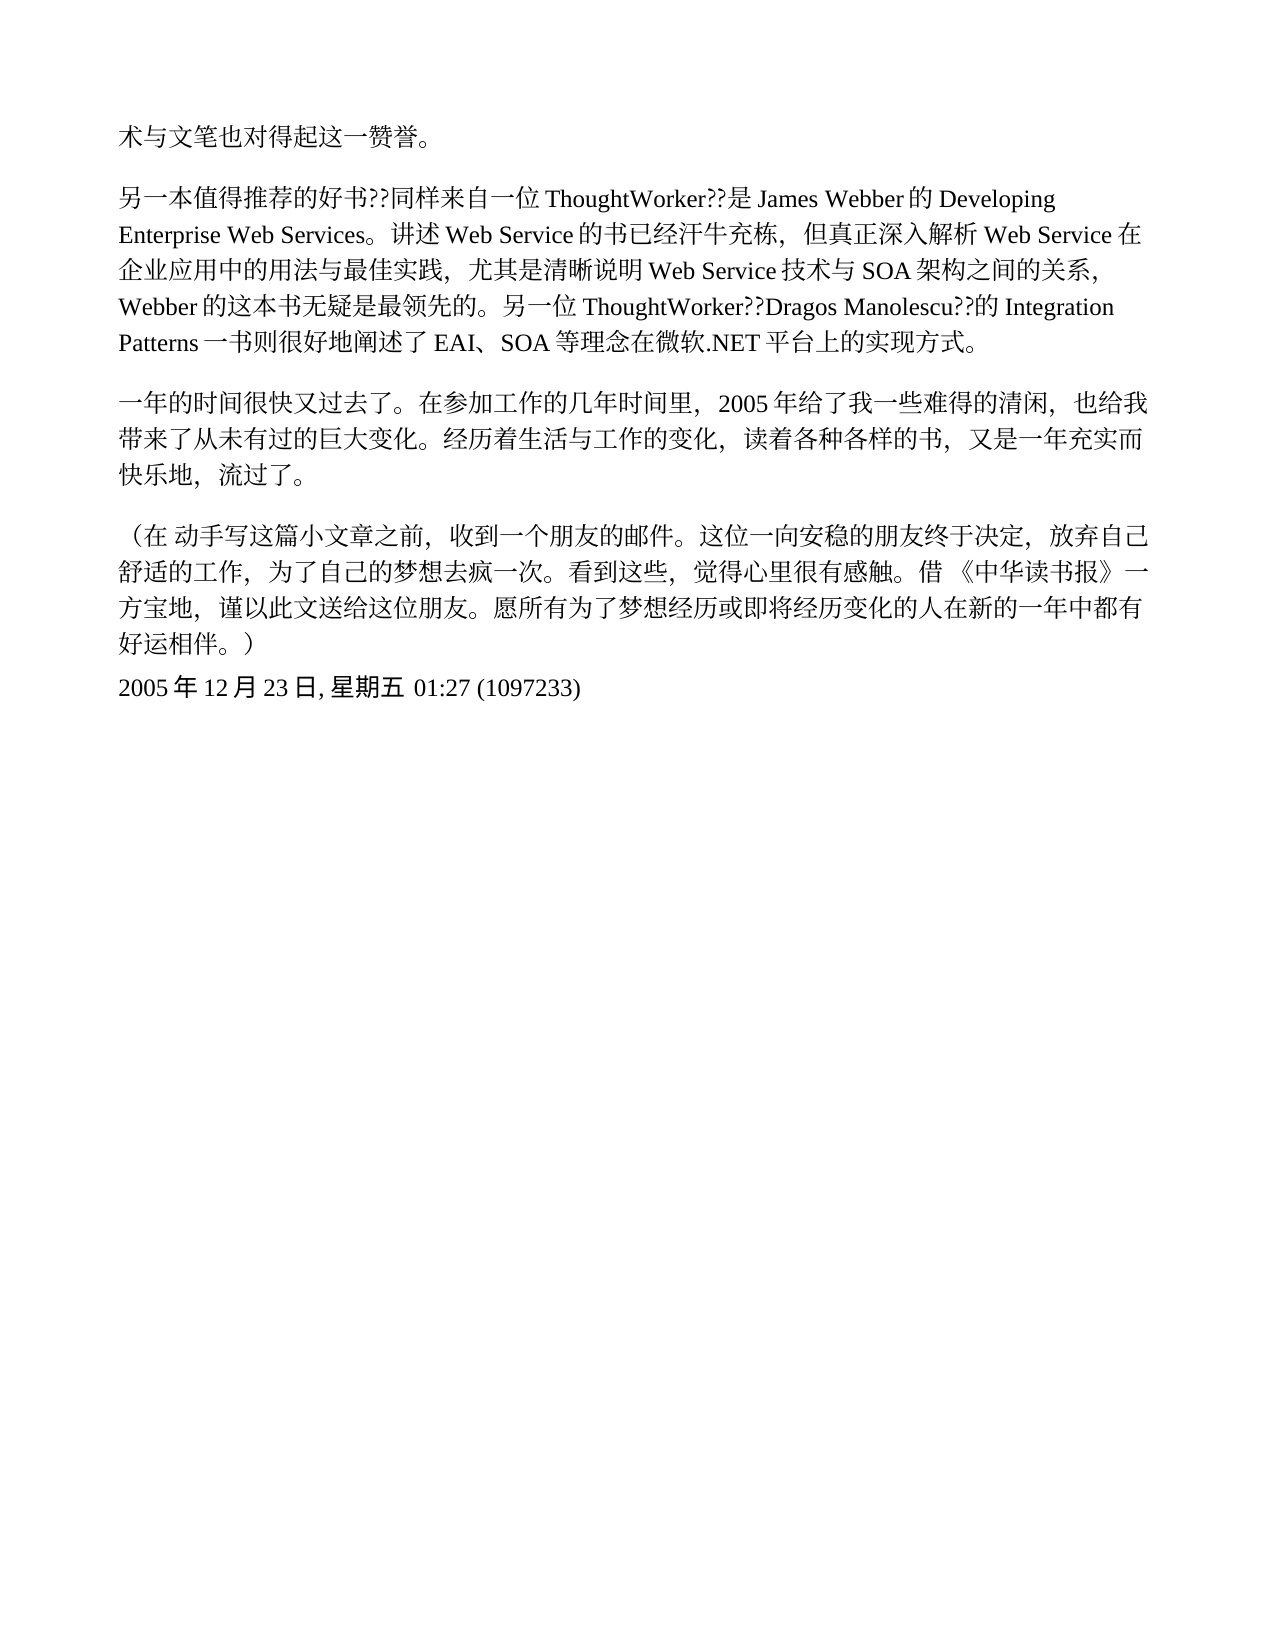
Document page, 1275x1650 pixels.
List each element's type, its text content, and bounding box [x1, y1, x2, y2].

text 2005年12月23日, 星期五 01:27 (1097233) [118, 673, 1157, 702]
text 另一本值得推荐的好书??同样来自一位ThoughtWorker??是James Webber的Developing Enterprise Web Services。讲述Web Service的书已经汗牛充栋，但真正深入解析Web Service在企业应用中的用法与最佳实践，尤其是清晰说明Web Service技术与SOA架构之间的关系，Webber的这本书无疑是最领先的。另一位ThoughtWorker??Dragos Manolescu??的Integration Patterns一书则很好地阐述了EAI、SOA等理念在微软.NET平台上的实现方式。 [118, 179, 1157, 359]
text 进入ThoughtWorks，仿佛是一头扎进了一个巨大的宝库：知识库、Wiki、邮件列表……那些久仰大名的“大侠”们突然就成了我的同事。在TW的生活充满了压力与挑战，令人兴奋。而且，那些同事们的作品也引起了我的兴趣。例如Gregor Hophe的Enterprise Integration Patterns，其中有一句话深得我心：“如果有人跟你说企业应用集成是件很轻松的事，这人要么是聪明得出奇，要么是傻得出奇，要么就是出于商业原因希望让你相信他即将兜售的某种东西。”??典型的ThoughtWorker口气。Martin Fowler为它做的序中称其为“PoEAA的姊妹书”??从填补了PoEAA所没有覆盖的一大类企业应用场景这一角度来说，这一称号是名副其实的，而作者的技术与文笔也对得起这一赞誉。 [118, 118, 1157, 154]
text 一年的时间很快又过去了。在参加工作的几年时间里，2005年给了我一些难得的清闲，也给我带来了从未有过的巨大变化。经历着生活与工作的变化，读着各种各样的书，又是一年充实而快乐地，流过了。 [118, 384, 1157, 492]
text （在 动手写这篇小文章之前，收到一个朋友的邮件。这位一向安稳的朋友终于决定，放弃自己舒适的工作，为了自己的梦想去疯一次。看到这些，觉得心里很有感触。借 《中华读书报》一方宝地，谨以此文送给这位朋友。愿所有为了梦想经历或即将经历变化的人在新的一年中都有好运相伴。） [118, 517, 1157, 660]
